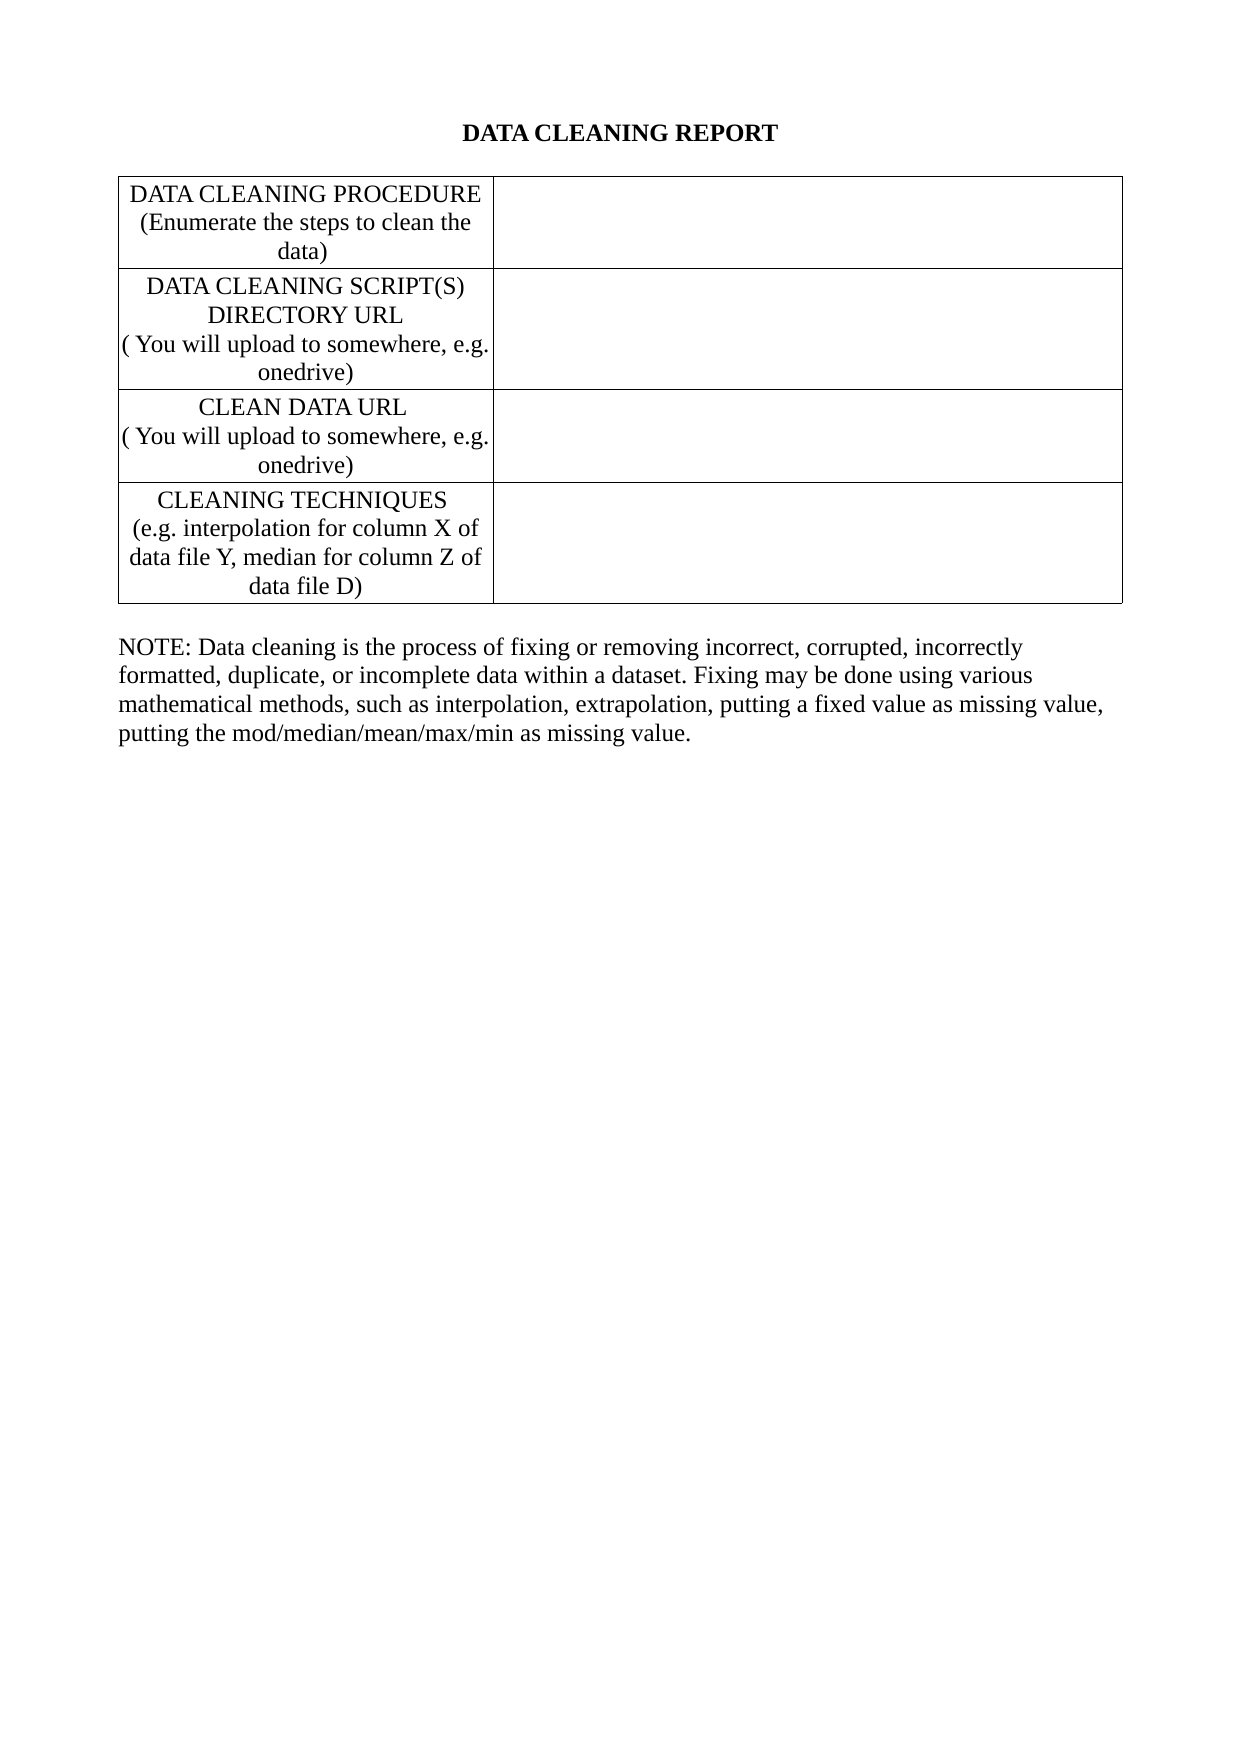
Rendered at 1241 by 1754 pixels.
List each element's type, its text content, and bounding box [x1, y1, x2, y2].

table_header [494, 177, 1122, 268]
table_cell DATA CLEANING SCRIPT(S) DIRECTORY URL ( You will upload to somewhere, e.g. onedrive) [119, 269, 493, 389]
table_cell CLEANING TECHNIQUES (e.g. interpolation for column X of data file Y, median for column Z of data file D) [119, 483, 493, 603]
text NOTE: Data cleaning is the process of fixing or removing incorrect, corrupted, incorrectly formatted, duplicate, or incomplete data within a dataset. Fixing may be done using various mathematical methods, such as interpolation, extrapolation, putting a fixed value as missing value, putting the mod/median/mean/max/min as missing value. [118, 632, 1122, 747]
table_header DATA CLEANING PROCEDURE (Enumerate the steps to clean the data) [119, 177, 493, 268]
table_cell CLEAN DATA URL ( You will upload to somewhere, e.g. onedrive) [119, 390, 493, 482]
table_cell [494, 269, 1122, 389]
table_cell [494, 390, 1122, 482]
table_cell [494, 483, 1122, 603]
text DATA CLEANING REPORT [118, 118, 1122, 147]
